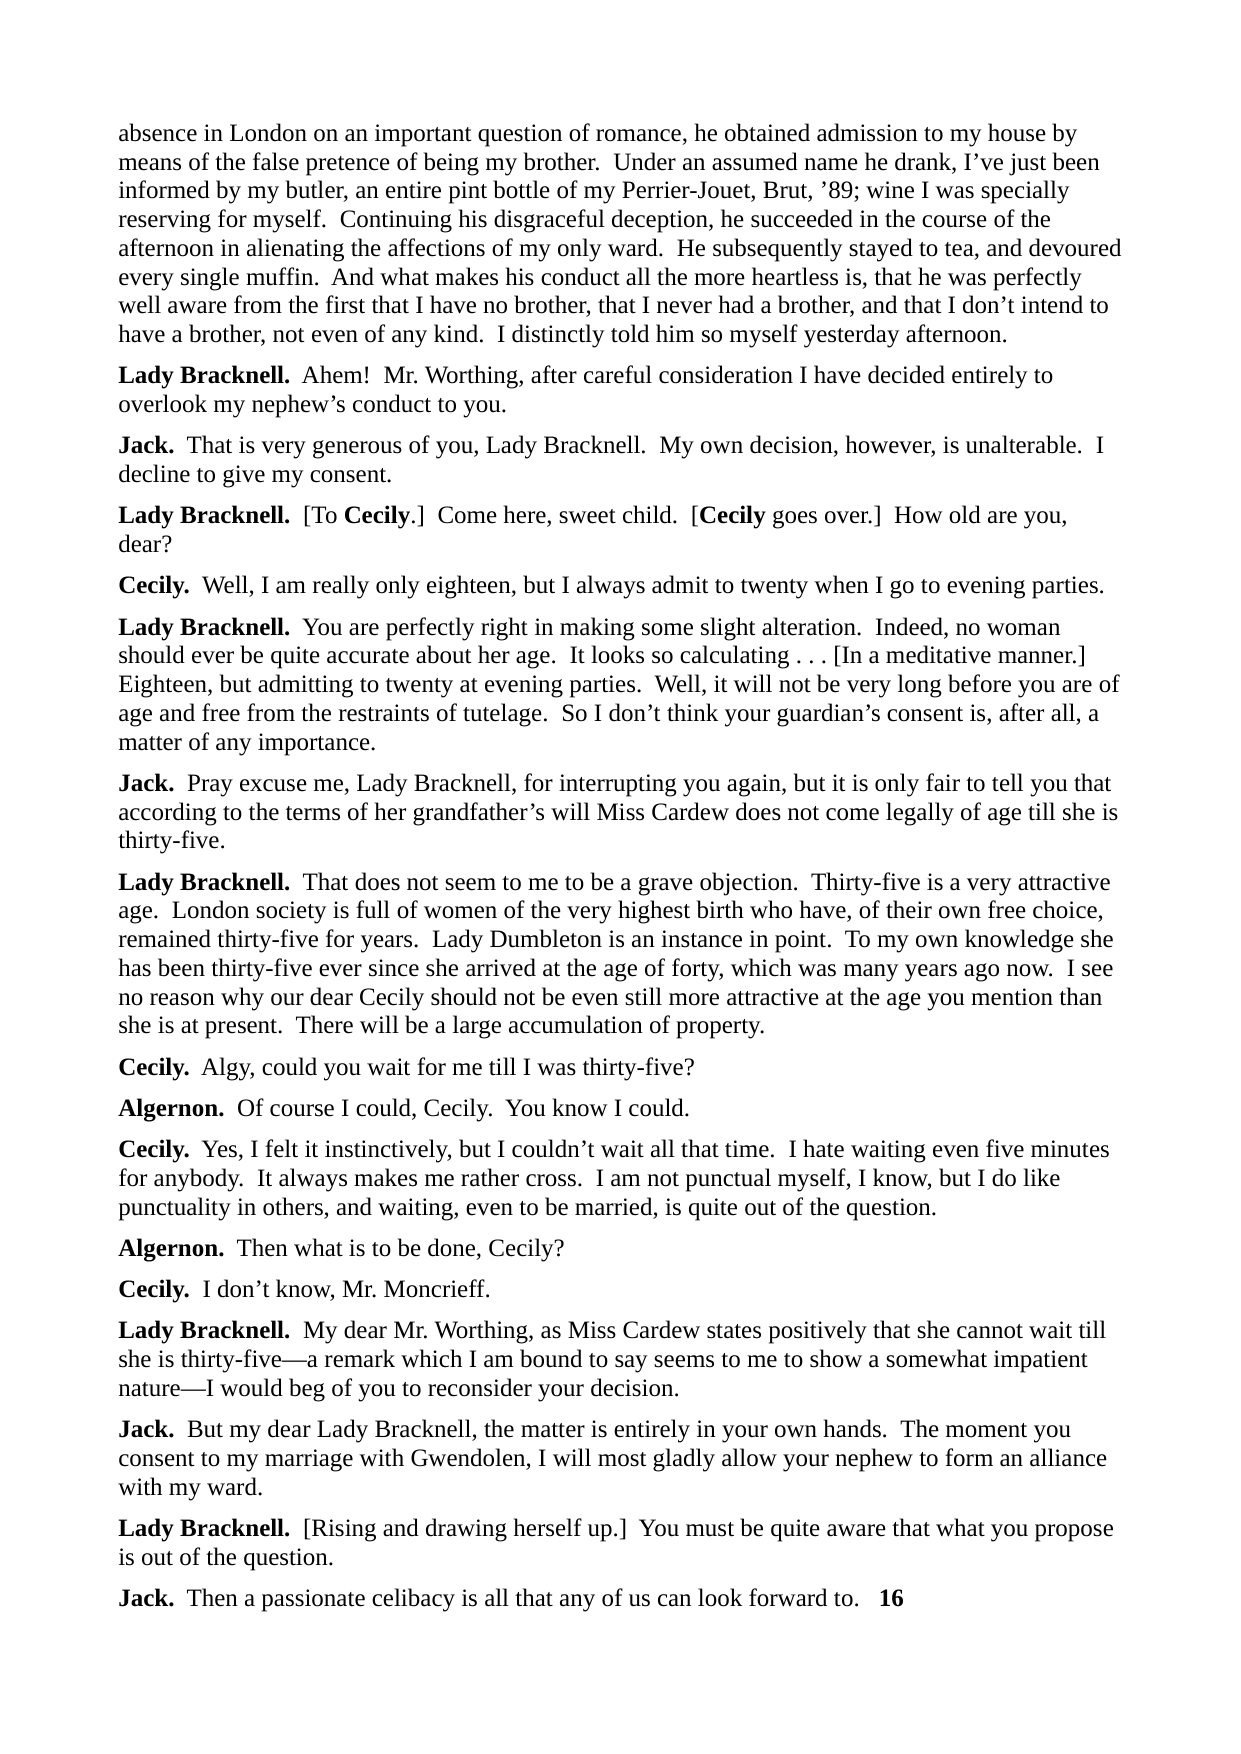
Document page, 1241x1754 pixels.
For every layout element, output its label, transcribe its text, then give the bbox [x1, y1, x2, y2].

text Cecily. I don’t know, Mr. Moncrieff. [118, 1274, 1122, 1303]
text Cecily. Algy, could you wait for me till I was thirty-five? [118, 1052, 1122, 1081]
text Lady Bracknell. My dear Mr. Worthing, as Miss Cardew states positively that she cannot wait till she is thirty-five—a remark which I am bound to say seems to me to show a somewhat impatient nature—I would beg of you to reconsider your decision. [118, 1316, 1122, 1402]
text Algernon. Then what is to be done, Cecily? [118, 1233, 1122, 1262]
text Jack. Pray excuse me, Lady Bracknell, for interrupting you again, but it is only fair to tell you that according to the terms of her grandfather’s will Miss Cardew does not come legally of age till she is thirty-five. [118, 768, 1122, 854]
text Cecily. Yes, I felt it instinctively, but I couldn’t wait all that time. I hate waiting even five minutes for anybody. It always makes me rather cross. I am not punctual myself, I know, but I do like punctuality in others, and waiting, even to be married, is quite out of the question. [118, 1134, 1122, 1221]
text Jack. That is very generous of you, Lady Bracknell. My own decision, however, is unalterable. I decline to give my consent. [118, 431, 1122, 488]
text Lady Bracknell. Ahem! Mr. Worthing, after careful consideration I have decided entirely to overlook my nephew’s conduct to you. [118, 361, 1122, 418]
text Lady Bracknell. [Rising and drawing herself up.] You must be quite aware that what you propose is out of the question. [118, 1513, 1122, 1571]
text Lady Bracknell. You are perfectly right in making some slight alteration. Indeed, no woman should ever be quite accurate about her age. It looks so calculating . . . [In a meditative manner.] Eighteen, but admitting to twenty at evening parties. Well, it will not be very long before you are of age and free from the restraints of tutelage. So I don’t think your guardian’s consent is, after all, a matter of any importance. [118, 612, 1122, 756]
text Lady Bracknell. That does not seem to me to be a grave objection. Thirty-five is a very attractive age. London society is full of women of the very highest birth who have, of their own free choice, remained thirty-five for years. Lady Dumbleton is an instance in point. To my own knowledge she has been thirty-five ever since she arrived at the age of forty, which was many years ago now. I see no reason why our dear Cecily should not be even still more attractive at the age you mention than she is at present. There will be a large accumulation of property. [118, 867, 1122, 1039]
text Algernon. Of course I could, Cecily. You know I could. [118, 1093, 1122, 1122]
text Lady Bracknell. [To Cecily.] Come here, sweet child. [Cecily goes over.] How old are you, dear? [118, 501, 1122, 558]
text Cecily. Well, I am really only eighteen, but I always admit to twenty when I go to evening parties. [118, 571, 1122, 599]
text Jack. Then a passionate celibacy is all that any of us can look forward to. 16 [118, 1583, 1122, 1612]
text absence in London on an important question of romance, he obtained admission to my house by means of the false pretence of being my brother. Under an assumed name he drank, I’ve just been informed by my butler, an entire pint bottle of my Perrier-Jouet, Brut, ’89; wine I was specially reserving for myself. Continuing his disgraceful deception, he succeeded in the course of the afternoon in alienating the affections of my only ward. He subsequently stayed to tea, and devoured every single muffin. And what makes his conduct all the more heartless is, that he was perfectly well aware from the first that I have no brother, that I never had a brother, and that I don’t intend to have a brother, not even of any kind. I distinctly told him so myself yesterday afternoon. [118, 118, 1122, 348]
text Jack. But my dear Lady Bracknell, the matter is entirely in your own hands. The moment you consent to my marriage with Gwendolen, I will most gladly allow your nephew to form an alliance with my ward. [118, 1414, 1122, 1501]
